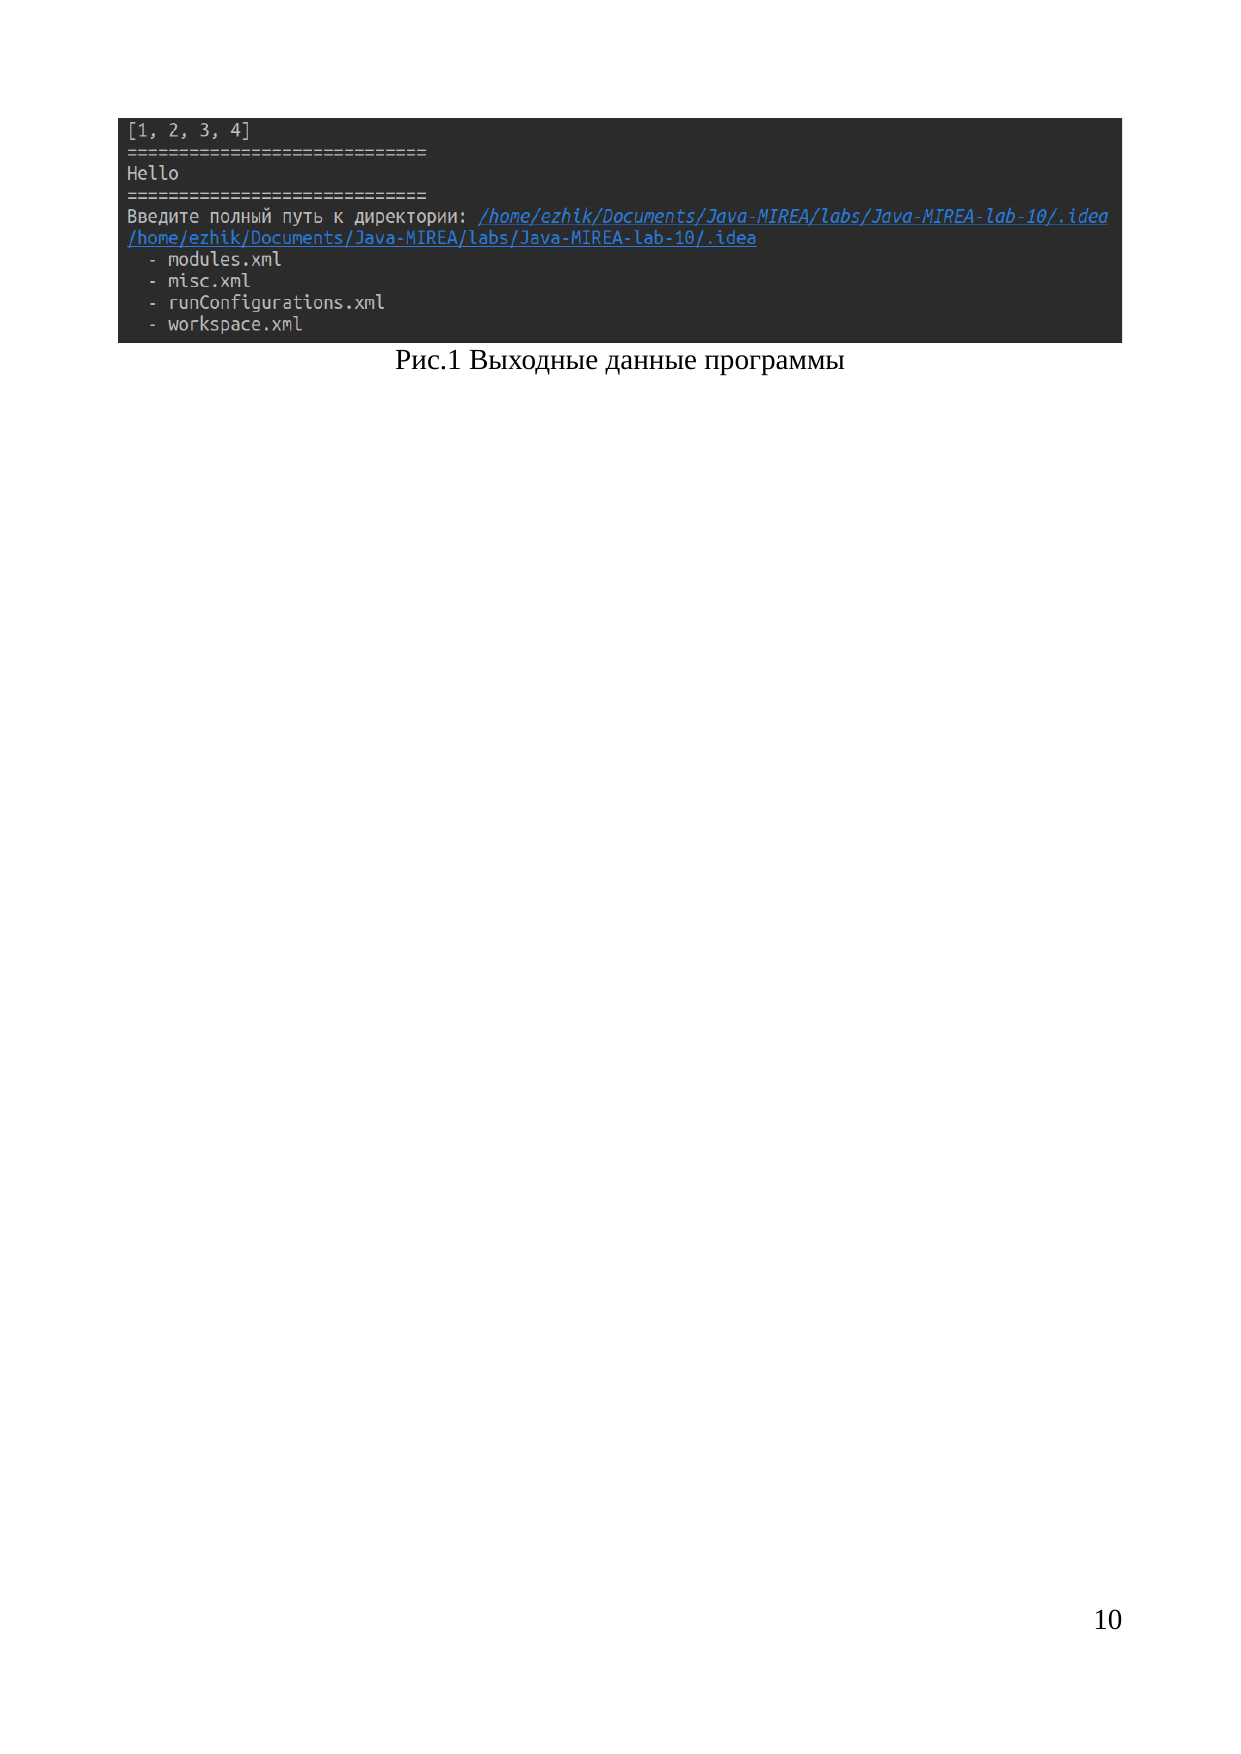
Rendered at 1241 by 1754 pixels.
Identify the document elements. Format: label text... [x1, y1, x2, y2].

picture [118, 118, 1123, 343]
text Рис.1 Выходные данные программы [118, 343, 1122, 376]
